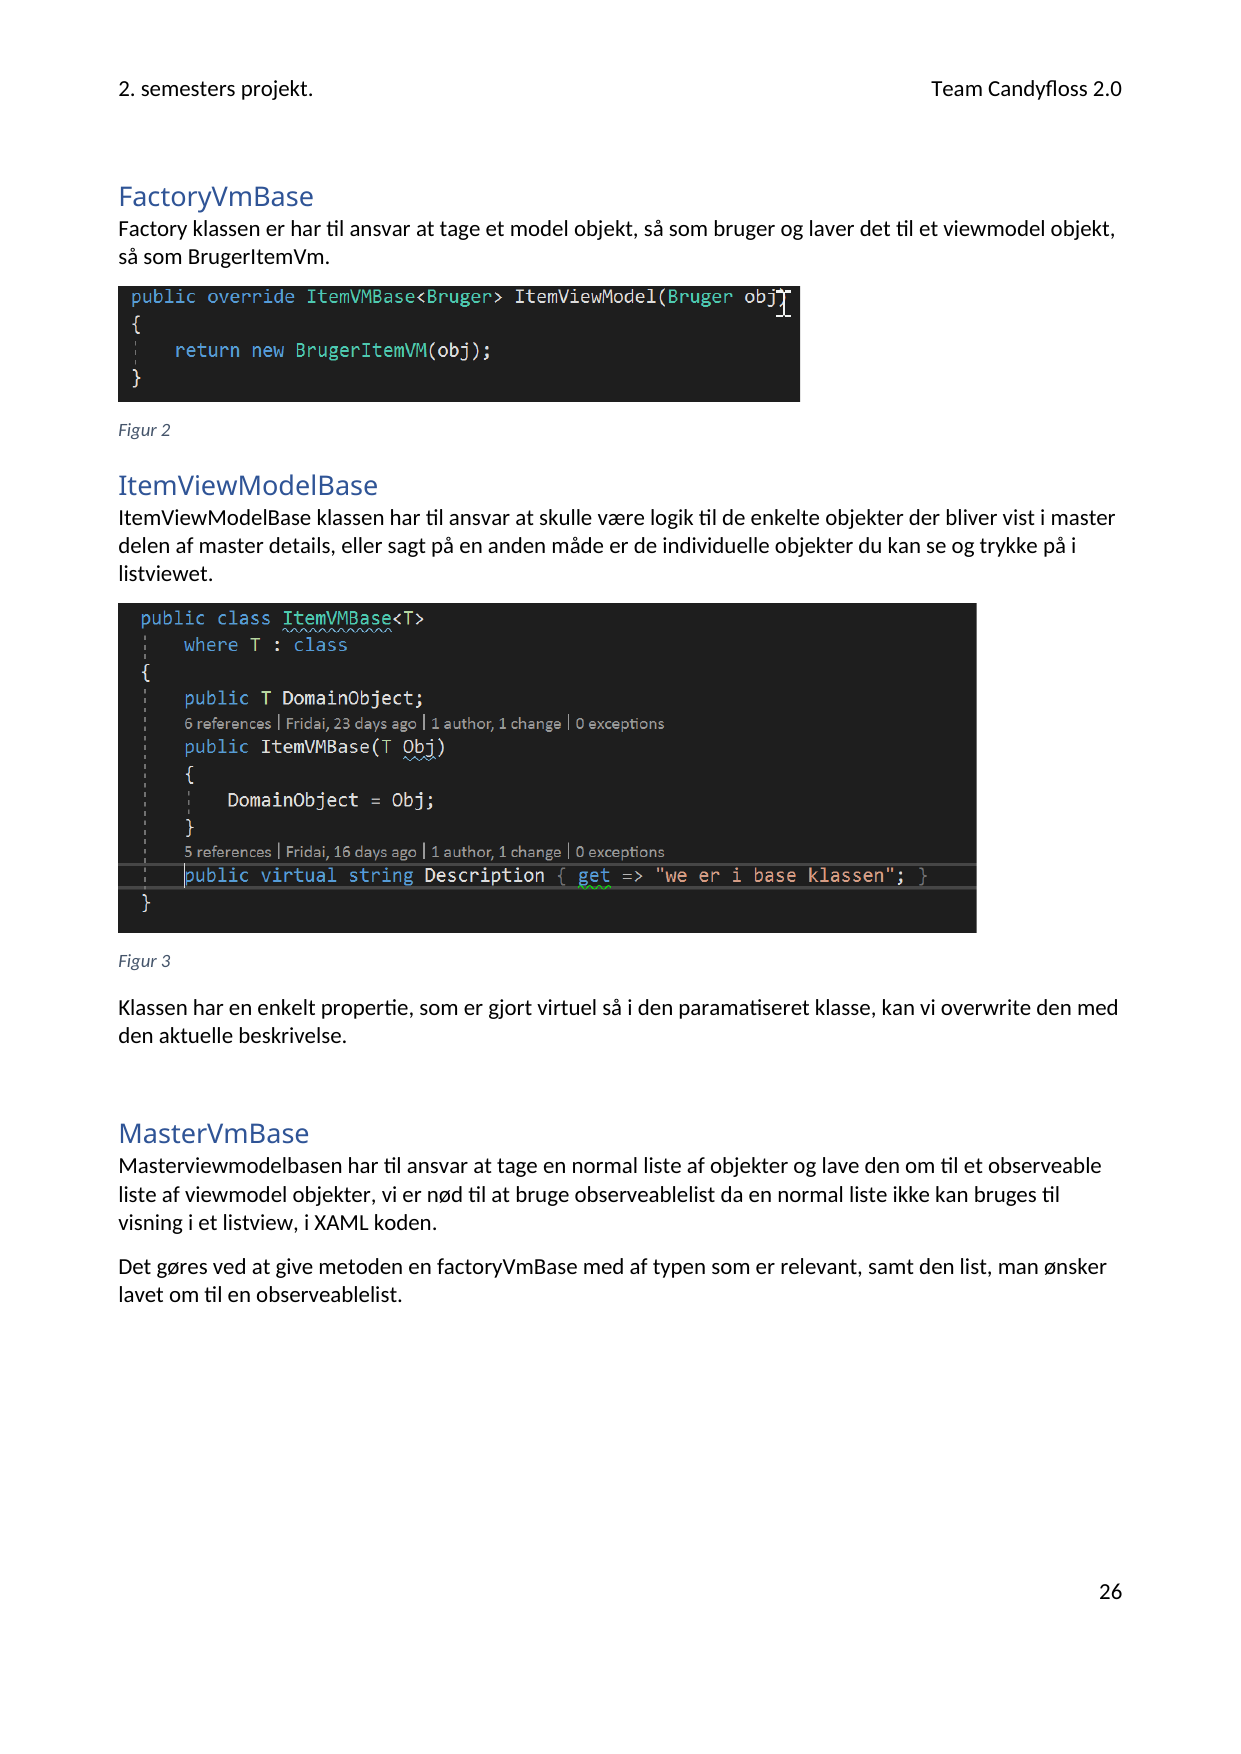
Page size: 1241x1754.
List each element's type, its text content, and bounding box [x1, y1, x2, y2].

subtitle ItemViewModelBase [118, 466, 1122, 503]
text Klassen har en enkelt propertie, som er gjort virtuel så i den paramatiseret klasse, kan vi overwrite den med den aktuelle beskrivelse. [118, 993, 1122, 1049]
text Det gøres ved at give metoden en factoryVmBase med af typen som er relevant, samt den list, man ønsker lavet om til en observeablelist. [118, 1252, 1122, 1308]
text Masterviewmodelbasen har til ansvar at tage en normal liste af objekter og lave den om til et observeable liste af viewmodel objekter, vi er nød til at bruge observeablelist da en normal liste ikke kan bruges til visning i et listview, i XAML koden. [118, 1152, 1122, 1236]
subtitle FactoryVmBase [118, 177, 1122, 214]
text Figur 2 [118, 418, 1122, 441]
text Factory klassen er har til ansvar at tage et model objekt, så som bruger og laver det til et viewmodel objekt, så som BrugerItemVm. [118, 214, 1122, 270]
text ItemViewModelBase klassen har til ansvar at skulle være logik til de enkelte objekter der bliver vist i master delen af master details, eller sagt på en anden måde er de individuelle objekter du kan se og trykke på i listviewet. [118, 503, 1122, 587]
subtitle MasterVmBase [118, 1115, 1122, 1152]
text Figur 3 [118, 949, 1122, 972]
